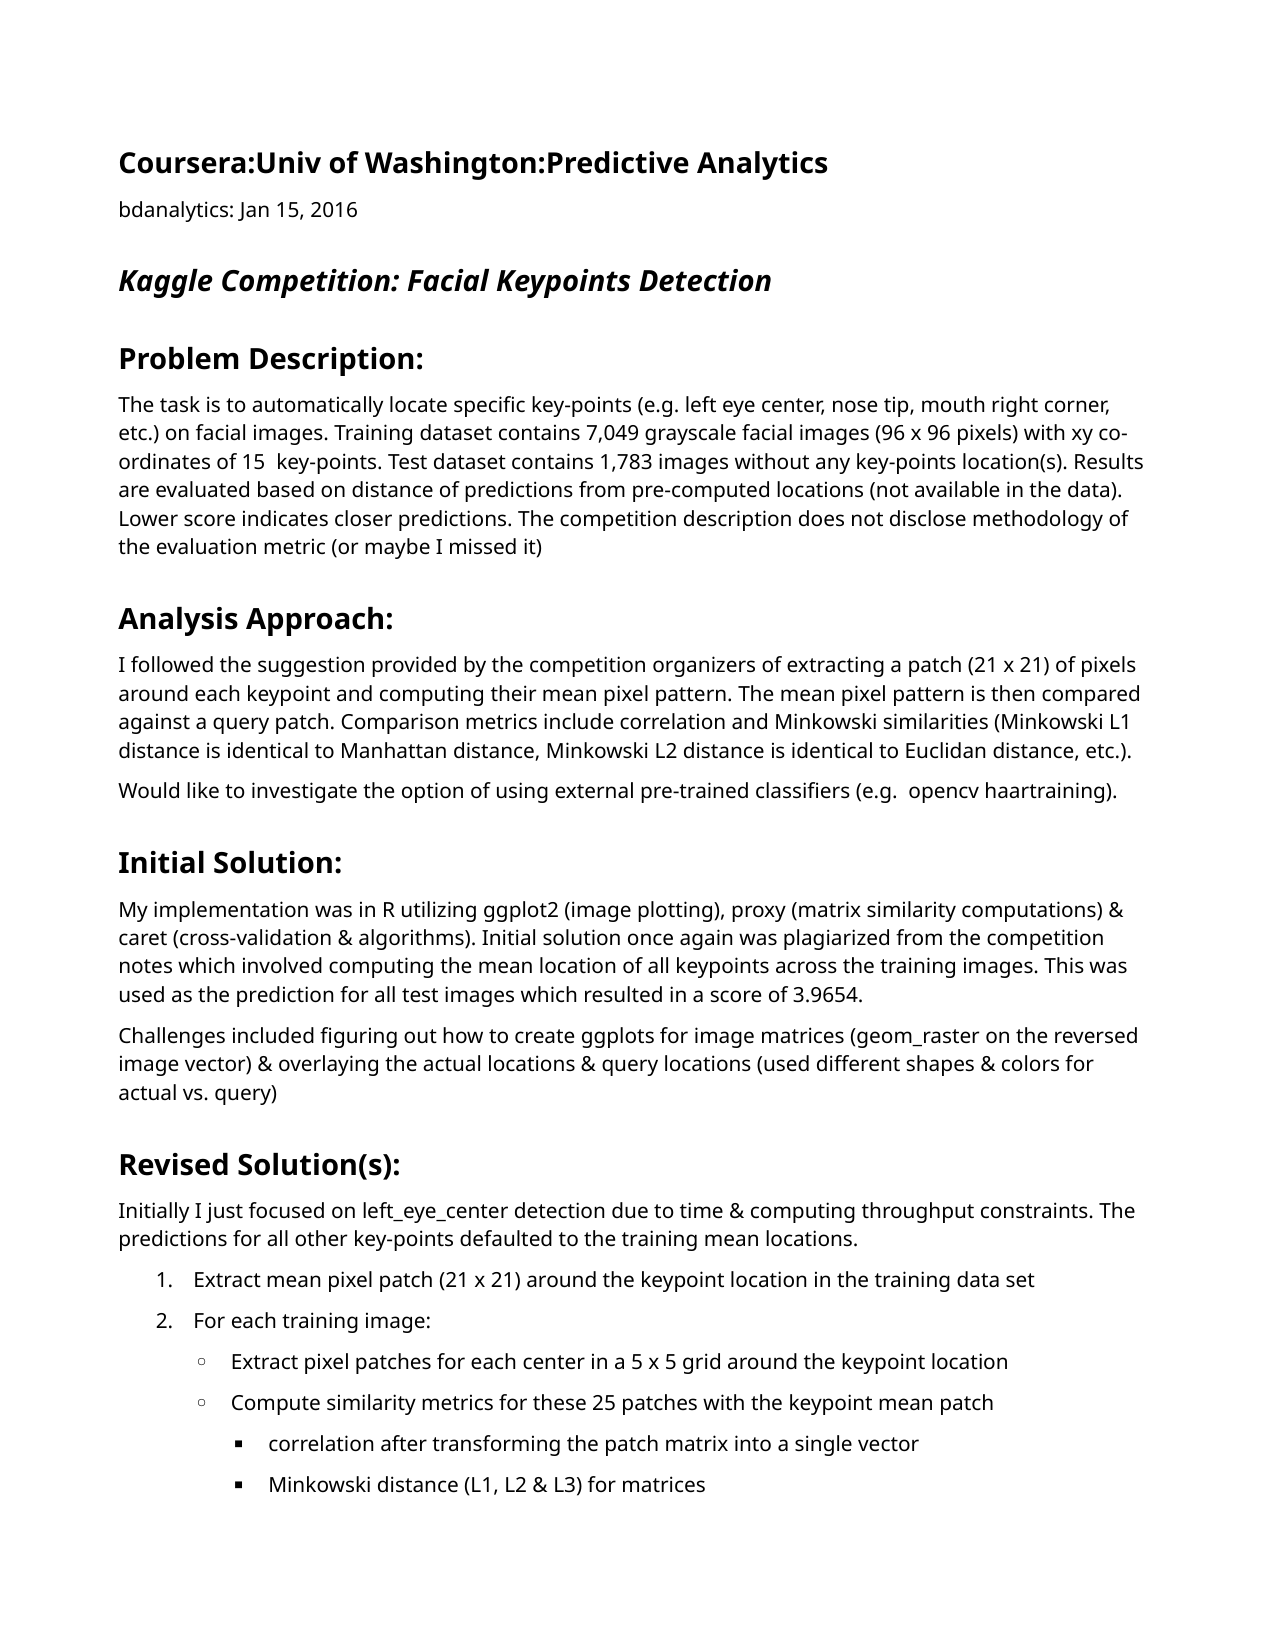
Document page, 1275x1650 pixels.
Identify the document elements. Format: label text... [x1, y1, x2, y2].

text bdanalytics: Jan 15, 2016 [118, 195, 1157, 223]
text Challenges included figuring out how to create ggplots for image matrices (geom_raster on the reversed image vector) & overlaying the actual locations & query locations (used different shapes & colors for actual vs. query) [118, 1021, 1157, 1106]
list Extract pixel patches for each center in a 5 x 5 grid around the keypoint location [193, 1347, 1157, 1376]
subtitle Coursera:Univ of Washington:Predictive Analytics [118, 143, 1157, 182]
list Minkowski distance (L1, L2 & L3) for matrices [231, 1470, 1157, 1498]
text The task is to automatically locate specific key-points (e.g. left eye center, nose tip, mouth right corner, etc.) on facial images. Training dataset contains 7,049 grayscale facial images (96 x 96 pixels) with xy co-ordinates of 15 key-points. Test dataset contains 1,783 images without any key-points location(s). Results are evaluated based on distance of predictions from pre-computed locations (not available in the data). Lower score indicates closer predictions. The competition description does not disclose methodology of the evaluation metric (or maybe I missed it) [118, 390, 1157, 561]
list For each training image: [156, 1306, 1157, 1335]
list Compute similarity metrics for these 25 patches with the keypoint mean patch [193, 1388, 1157, 1417]
text Initially I just focused on left_eye_center detection due to time & computing throughput constraints. The predictions for all other key-points defaulted to the training mean locations. [118, 1196, 1157, 1253]
text I followed the suggestion provided by the competition organizers of extracting a patch (21 x 21) of pixels around each keypoint and computing their mean pixel pattern. The mean pixel pattern is then compared against a query patch. Comparison metrics include correlation and Minkowski similarities (Minkowski L1 distance is identical to Manhattan distance, Minkowski L2 distance is identical to Euclidan distance, etc.). [118, 650, 1157, 764]
subtitle Initial Solution: [118, 843, 1157, 882]
subtitle Problem Description: [118, 338, 1157, 378]
subtitle Revised Solution(s): [118, 1144, 1157, 1183]
subtitle Kaggle Competition: Facial Keypoints Detection [118, 261, 1157, 300]
text My implementation was in R utilizing ggplot2 (image plotting), proxy (matrix similarity computations) & caret (cross-validation & algorithms). Initial solution once again was plagiarized from the competition notes which involved computing the mean location of all keypoints across the training images. This was used as the prediction for all test images which resulted in a score of 3.9654. [118, 895, 1157, 1008]
list correlation after transforming the patch matrix into a single vector [231, 1429, 1157, 1458]
list Extract mean pixel patch (21 x 21) around the keypoint location in the training data set [156, 1265, 1157, 1294]
text Would like to investigate the option of using external pre-trained classifiers (e.g. opencv haartraining). [118, 777, 1157, 805]
subtitle Analysis Approach: [118, 598, 1157, 638]
